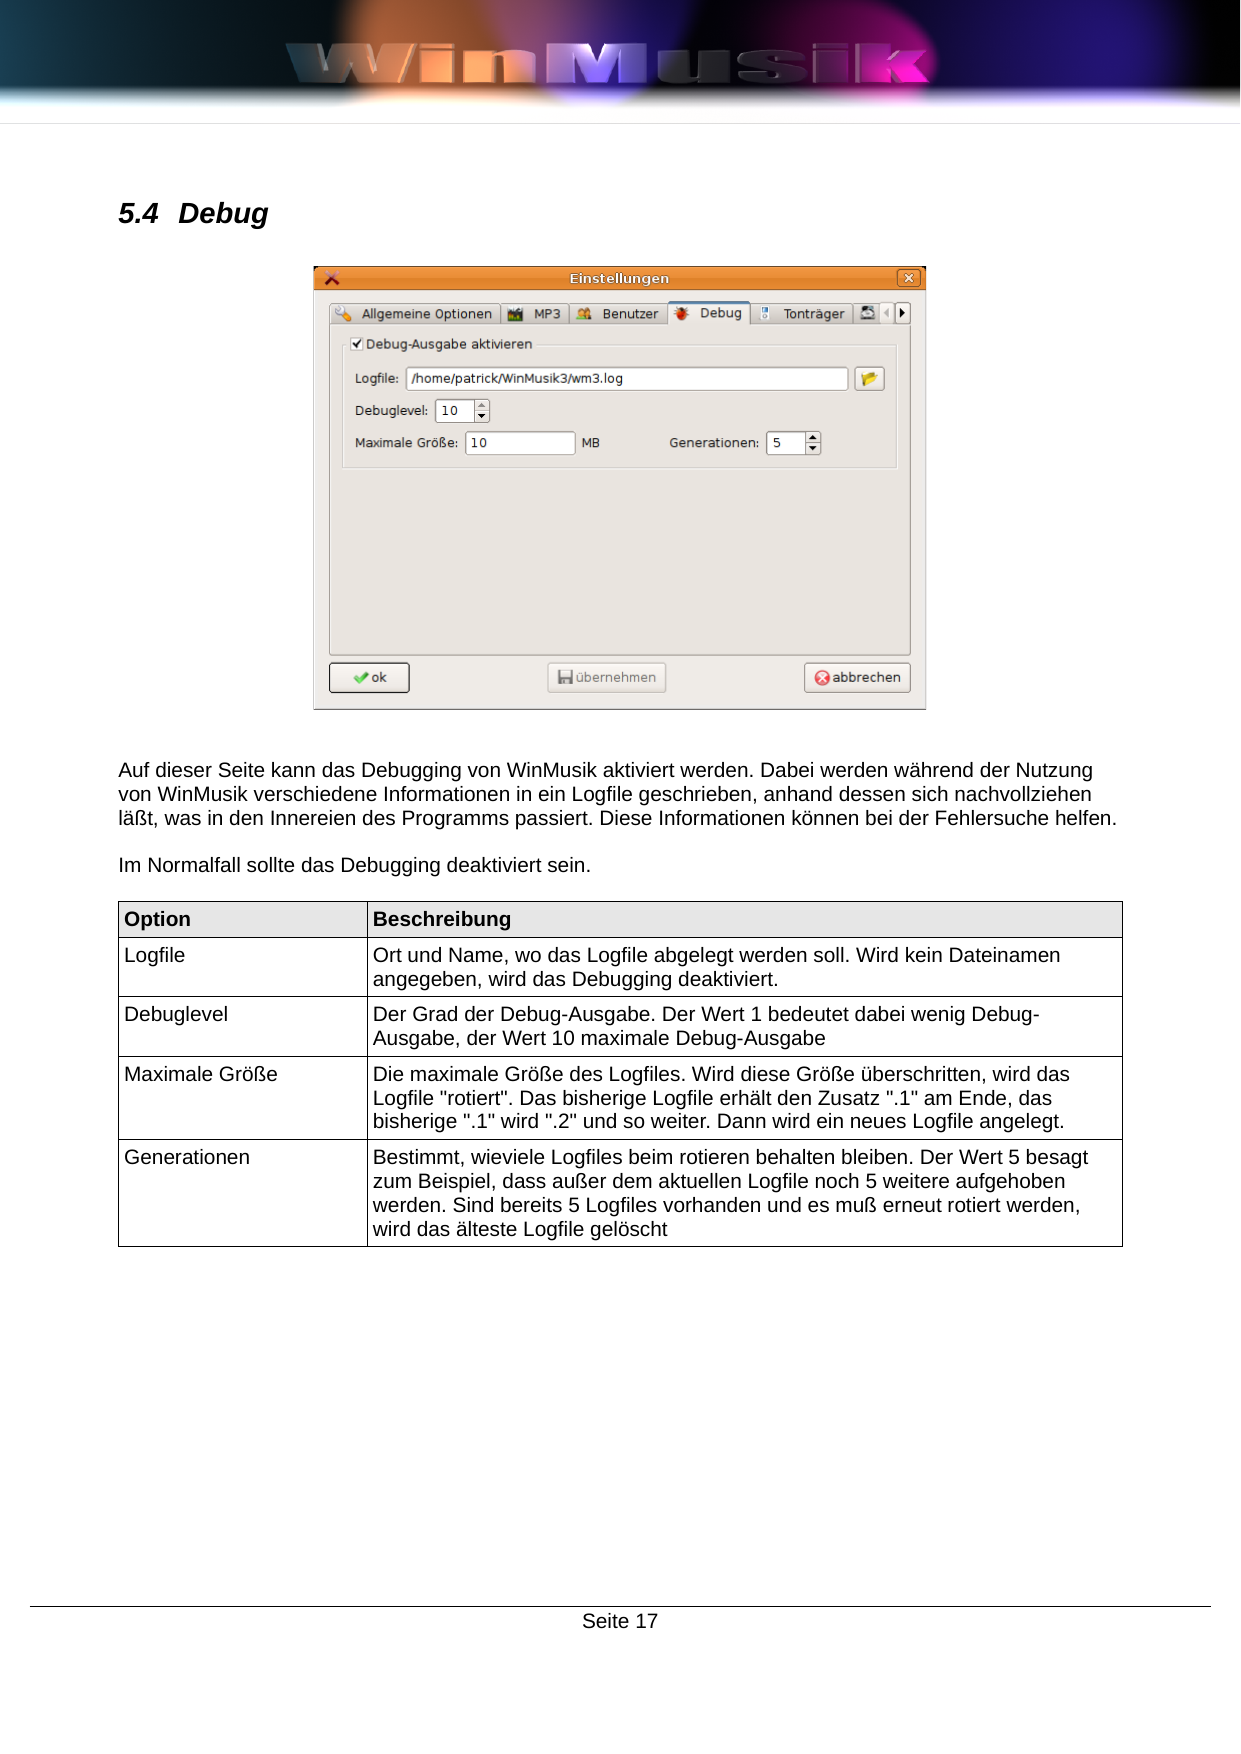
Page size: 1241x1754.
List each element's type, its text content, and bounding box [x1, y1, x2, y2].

subtitle Debug [118, 197, 1122, 230]
table_header Beschreibung [368, 902, 1122, 937]
picture [313, 266, 927, 710]
table_cell Debuglevel [119, 997, 367, 1056]
table_cell Ort und Name, wo das Logfile abgelegt werden soll. Wird kein Dateinamen angegeben, wird das Debugging deaktiviert. [368, 938, 1122, 996]
table_cell Bestimmt, wieviele Logfiles beim rotieren behalten bleiben. Der Wert 5 besagt zum Beispiel, dass außer dem aktuellen Logfile noch 5 weitere aufgehoben werden. Sind bereits 5 Logfiles vorhanden und es muß erneut rotiert werden, wird das älteste Logfile gelöscht [368, 1140, 1122, 1246]
table_header Option [119, 902, 367, 937]
table_cell Der Grad der Debug-Ausgabe. Der Wert 1 bedeutet dabei wenig Debug-Ausgabe, der Wert 10 maximale Debug-Ausgabe [368, 997, 1122, 1056]
table_cell Generationen [119, 1140, 367, 1246]
table_cell Maximale Größe [119, 1057, 367, 1139]
text Auf dieser Seite kann das Debugging von WinMusik aktiviert werden. Dabei werden während der Nutzung von WinMusik verschiedene Informationen in ein Logfile geschrieben, anhand dessen sich nachvollziehen läßt, was in den Innereien des Programms passiert. Diese Informationen können bei der Fehlersuche helfen. [118, 757, 1122, 829]
text Im Normalfall sollte das Debugging deaktiviert sein. [118, 853, 1122, 877]
table_cell Die maximale Größe des Logfiles. Wird diese Größe überschritten, wird das Logfile "rotiert". Das bisherige Logfile erhält den Zusatz ".1" am Ende, das bisherige ".1" wird ".2" und so weiter. Dann wird ein neues Logfile angelegt. [368, 1057, 1122, 1139]
table_cell Logfile [119, 938, 367, 996]
